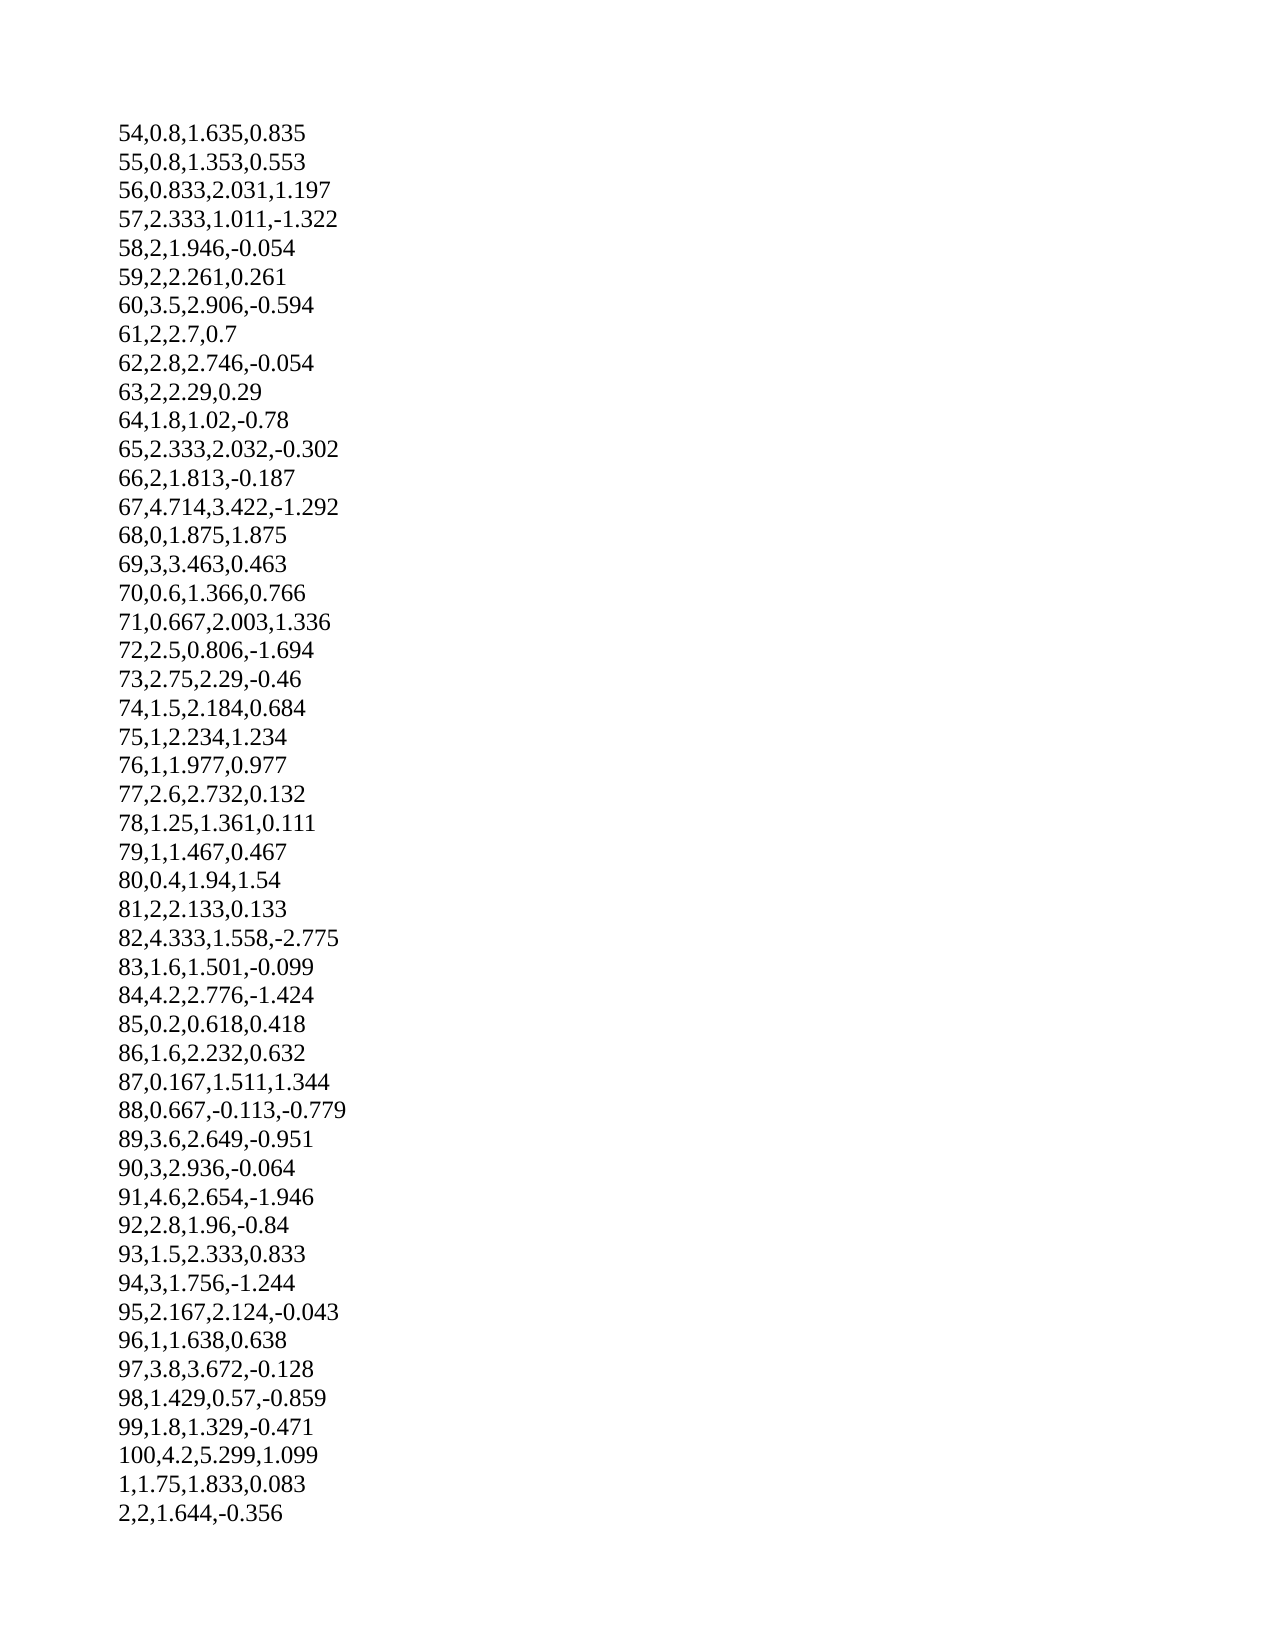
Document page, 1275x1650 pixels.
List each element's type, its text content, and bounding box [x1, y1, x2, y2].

text 99,1.8,1.329,-0.471 [118, 1412, 1157, 1441]
text 98,1.429,0.57,-0.859 [118, 1383, 1157, 1412]
text 1,1.75,1.833,0.083 [118, 1469, 1157, 1498]
text 95,2.167,2.124,-0.043 [118, 1297, 1157, 1326]
text 75,1,2.234,1.234 [118, 722, 1157, 751]
text 55,0.8,1.353,0.553 [118, 147, 1157, 176]
text 66,2,1.813,-0.187 [118, 463, 1157, 492]
text 78,1.25,1.361,0.111 [118, 808, 1157, 837]
text 92,2.8,1.96,-0.84 [118, 1211, 1157, 1239]
text 86,1.6,2.232,0.632 [118, 1038, 1157, 1067]
text 65,2.333,2.032,-0.302 [118, 434, 1157, 463]
text 89,3.6,2.649,-0.951 [118, 1124, 1157, 1153]
text 59,2,2.261,0.261 [118, 262, 1157, 291]
text 67,4.714,3.422,-1.292 [118, 492, 1157, 521]
text 97,3.8,3.672,-0.128 [118, 1354, 1157, 1383]
text 80,0.4,1.94,1.54 [118, 866, 1157, 894]
text 79,1,1.467,0.467 [118, 837, 1157, 866]
text 84,4.2,2.776,-1.424 [118, 981, 1157, 1009]
text 100,4.2,5.299,1.099 [118, 1441, 1157, 1469]
text 71,0.667,2.003,1.336 [118, 607, 1157, 636]
text 77,2.6,2.732,0.132 [118, 779, 1157, 808]
text 94,3,1.756,-1.244 [118, 1268, 1157, 1297]
text 83,1.6,1.501,-0.099 [118, 952, 1157, 981]
text 54,0.8,1.635,0.835 [118, 118, 1157, 147]
text 76,1,1.977,0.977 [118, 751, 1157, 779]
text 82,4.333,1.558,-2.775 [118, 923, 1157, 952]
text 87,0.167,1.511,1.344 [118, 1067, 1157, 1096]
text 58,2,1.946,-0.054 [118, 233, 1157, 262]
text 61,2,2.7,0.7 [118, 319, 1157, 348]
text 60,3.5,2.906,-0.594 [118, 291, 1157, 319]
text 96,1,1.638,0.638 [118, 1326, 1157, 1354]
text 73,2.75,2.29,-0.46 [118, 664, 1157, 693]
text 81,2,2.133,0.133 [118, 894, 1157, 923]
text 56,0.833,2.031,1.197 [118, 176, 1157, 204]
text 74,1.5,2.184,0.684 [118, 693, 1157, 722]
text 57,2.333,1.011,-1.322 [118, 204, 1157, 233]
text 93,1.5,2.333,0.833 [118, 1239, 1157, 1268]
text 70,0.6,1.366,0.766 [118, 578, 1157, 607]
text 90,3,2.936,-0.064 [118, 1153, 1157, 1182]
text 72,2.5,0.806,-1.694 [118, 636, 1157, 664]
text 64,1.8,1.02,-0.78 [118, 406, 1157, 434]
text 69,3,3.463,0.463 [118, 549, 1157, 578]
text 2,2,1.644,-0.356 [118, 1498, 1157, 1527]
text 62,2.8,2.746,-0.054 [118, 348, 1157, 377]
text 63,2,2.29,0.29 [118, 377, 1157, 406]
text 91,4.6,2.654,-1.946 [118, 1182, 1157, 1211]
text 68,0,1.875,1.875 [118, 521, 1157, 549]
text 85,0.2,0.618,0.418 [118, 1009, 1157, 1038]
text 88,0.667,-0.113,-0.779 [118, 1096, 1157, 1124]
